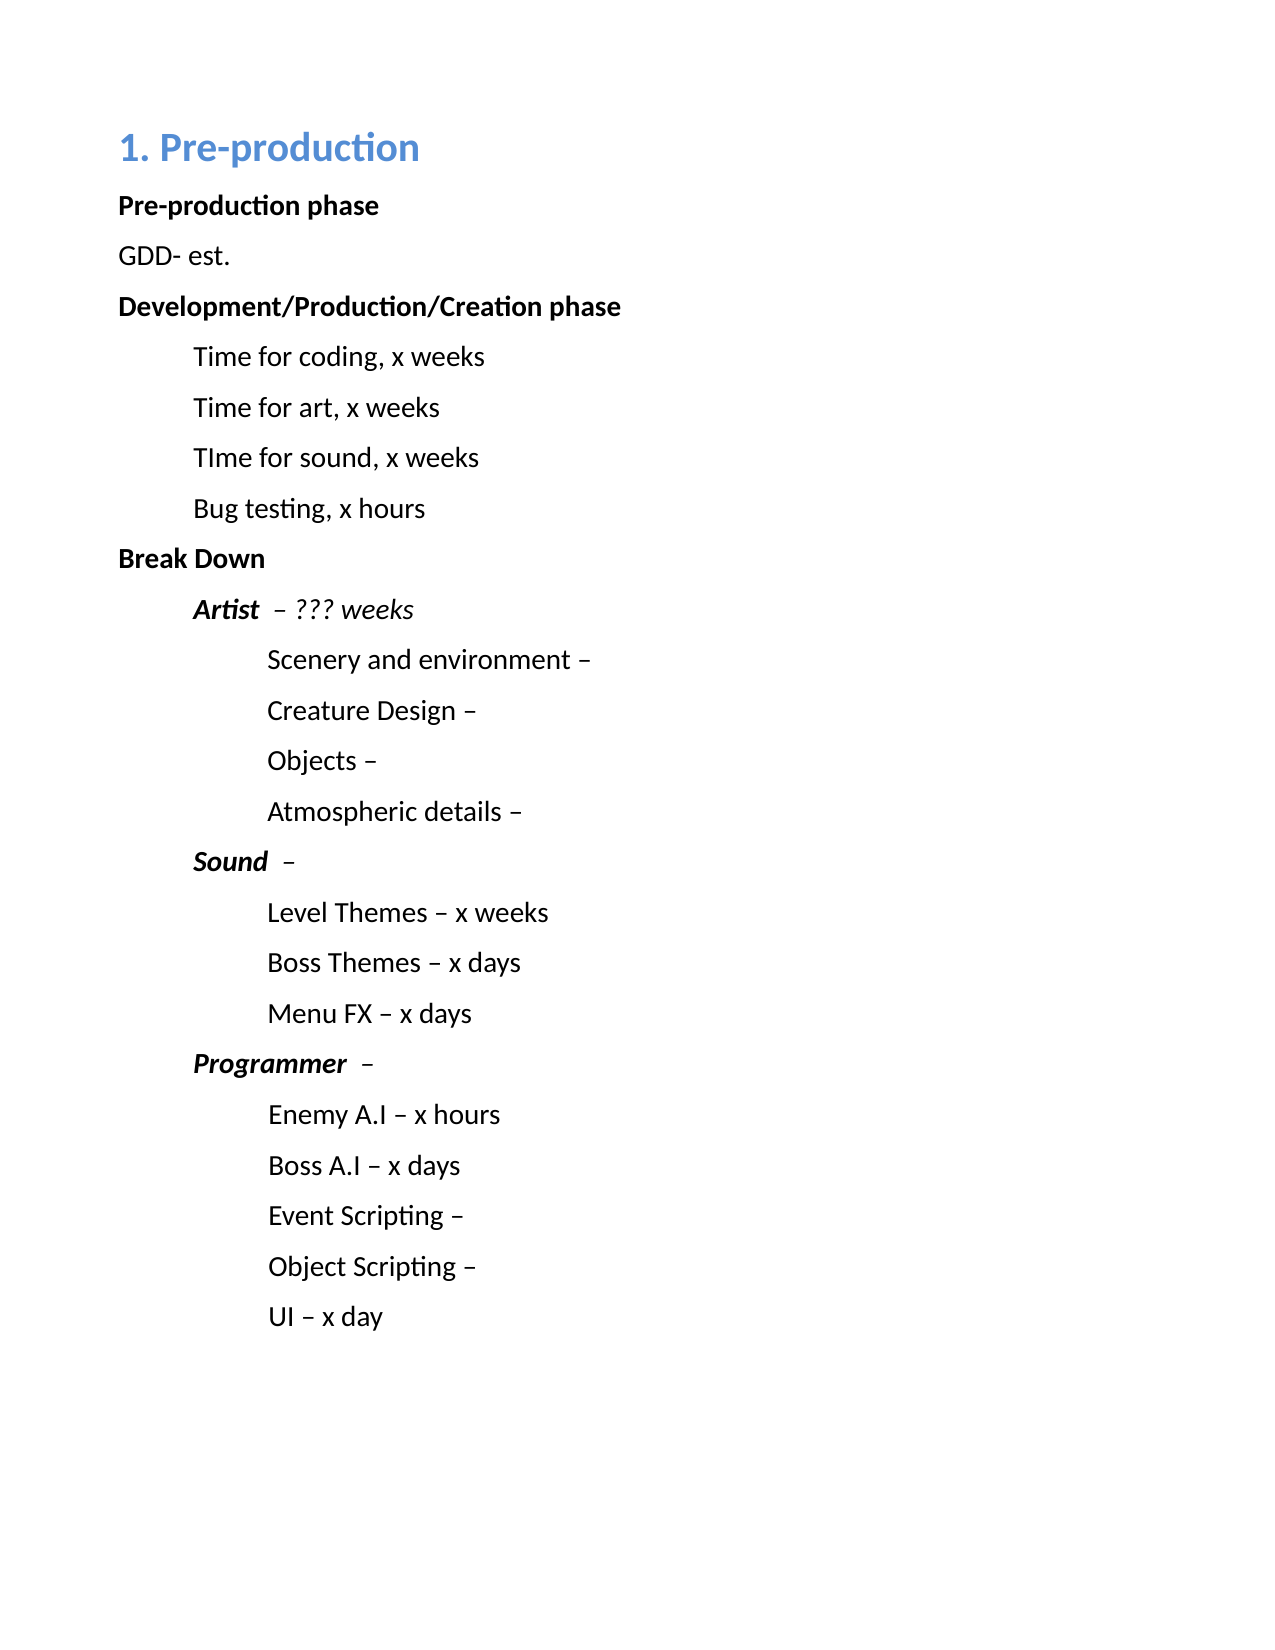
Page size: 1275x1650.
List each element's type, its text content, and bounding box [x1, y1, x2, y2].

text Artist – ??? weeks [193, 591, 1157, 627]
text Development/Production/Creation phase [118, 288, 1157, 323]
text Break Down [118, 540, 1157, 576]
text Atmospheric details – [193, 793, 1157, 829]
text Pre-production phase [118, 187, 1157, 222]
text Bug testing, x hours [193, 490, 1157, 526]
text Scenery and environment – [193, 641, 1157, 677]
text Menu FX – x days [193, 995, 1157, 1031]
text Time for coding, x weeks [193, 338, 1157, 374]
text Enemy A.I – x hours [193, 1096, 1157, 1132]
text Objects – [193, 742, 1157, 778]
text 1. Pre-production [118, 121, 1157, 172]
text Boss Themes – x days [193, 944, 1157, 980]
text Object Scripting – [193, 1248, 1157, 1283]
text Programmer – [193, 1046, 1157, 1081]
text Time for art, x weeks [193, 389, 1157, 424]
text Creature Design – [193, 692, 1157, 728]
text GDD- est. [118, 237, 1157, 273]
text Boss A.I – x days [193, 1147, 1157, 1182]
text Sound – [193, 843, 1157, 879]
text TIme for sound, x weeks [193, 439, 1157, 475]
text Level Themes – x weeks [193, 894, 1157, 930]
text UI – x day [193, 1298, 1157, 1334]
text Event Scripting – [193, 1197, 1157, 1233]
